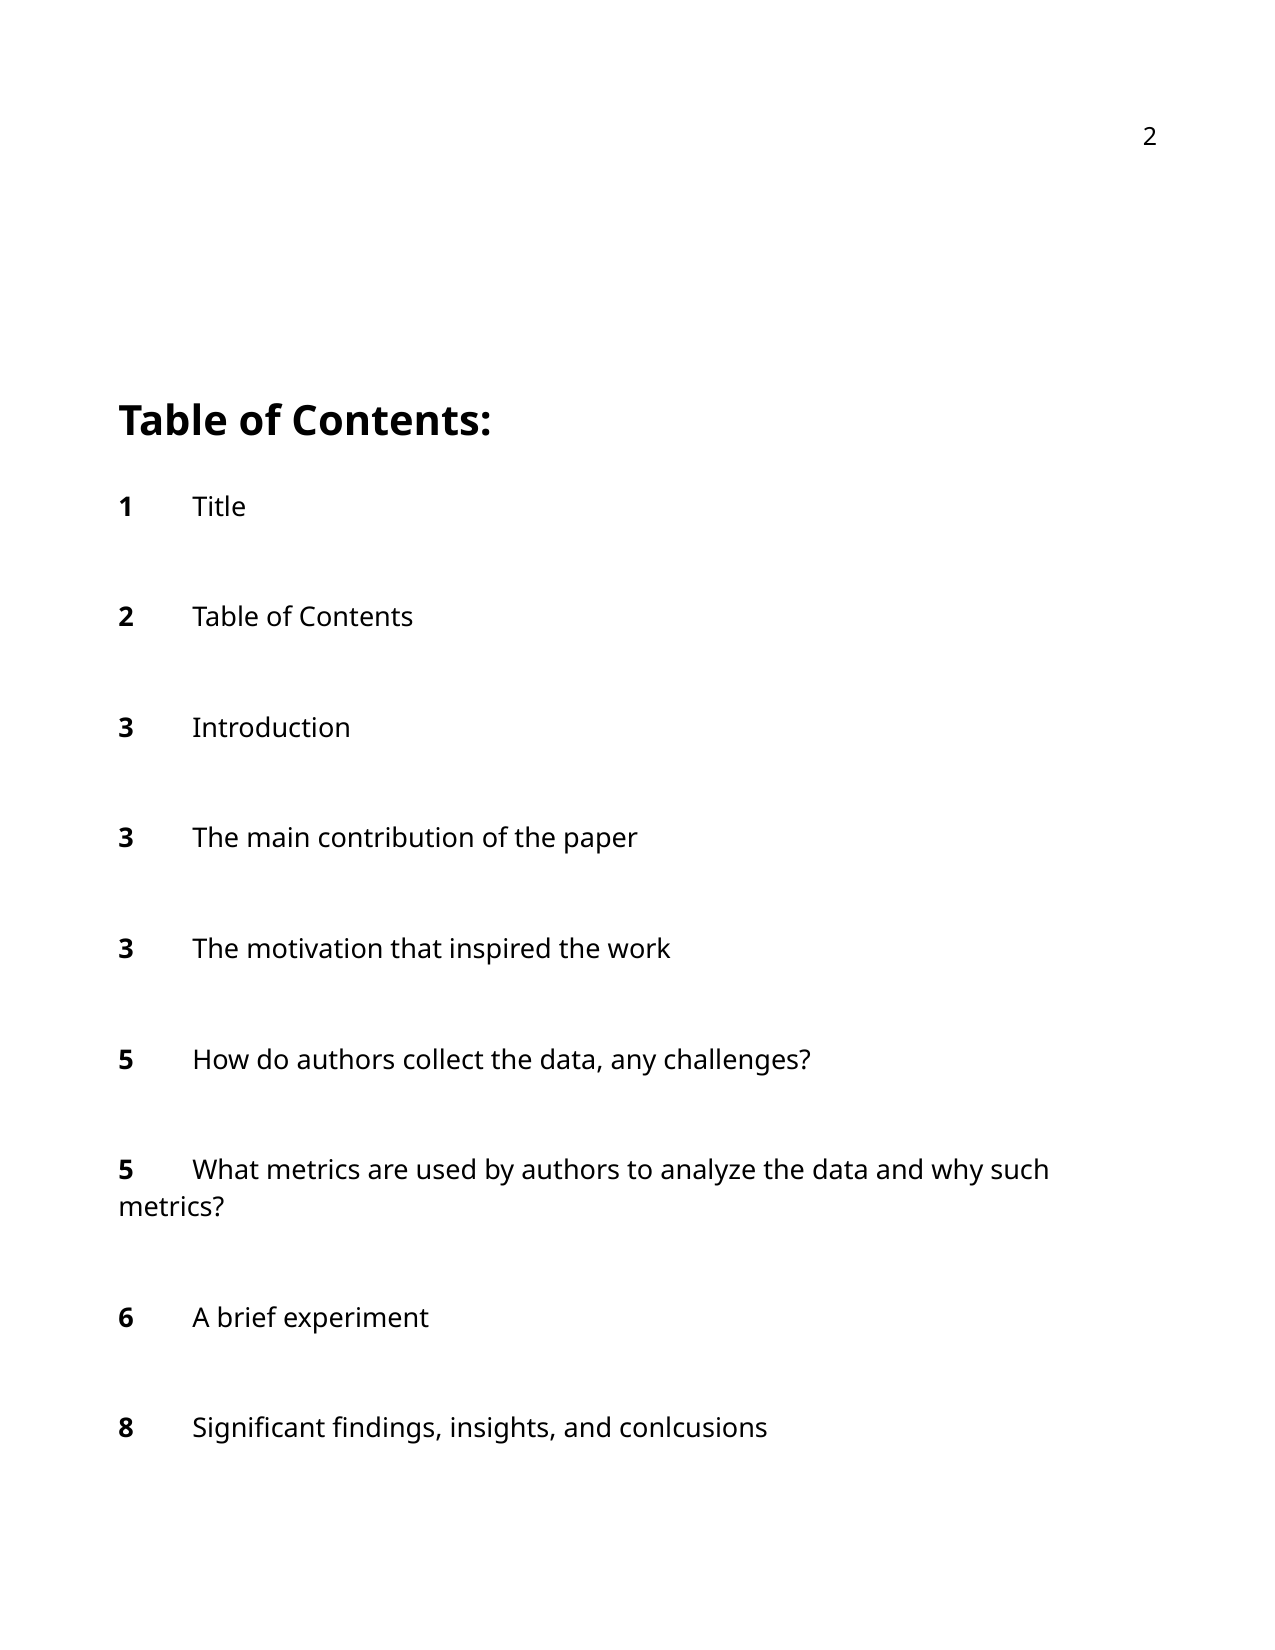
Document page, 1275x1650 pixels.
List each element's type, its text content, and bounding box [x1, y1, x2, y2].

text 3 The motivation that inspired the work [118, 929, 1157, 966]
text Table of Contents: [118, 391, 1157, 447]
text 5 How do authors collect the data, any challenges? [118, 1040, 1157, 1077]
text 6 A brief experiment [118, 1298, 1157, 1335]
text 8 Significant findings, insights, and conlcusions [118, 1409, 1157, 1446]
text 5 What metrics are used by authors to analyze the data and why such metrics? [118, 1151, 1157, 1224]
text 1 Title [118, 487, 1157, 524]
text 2 Table of Contents [118, 598, 1157, 634]
text 3 The main contribution of the paper [118, 819, 1157, 856]
text 3 Introduction [118, 708, 1157, 745]
